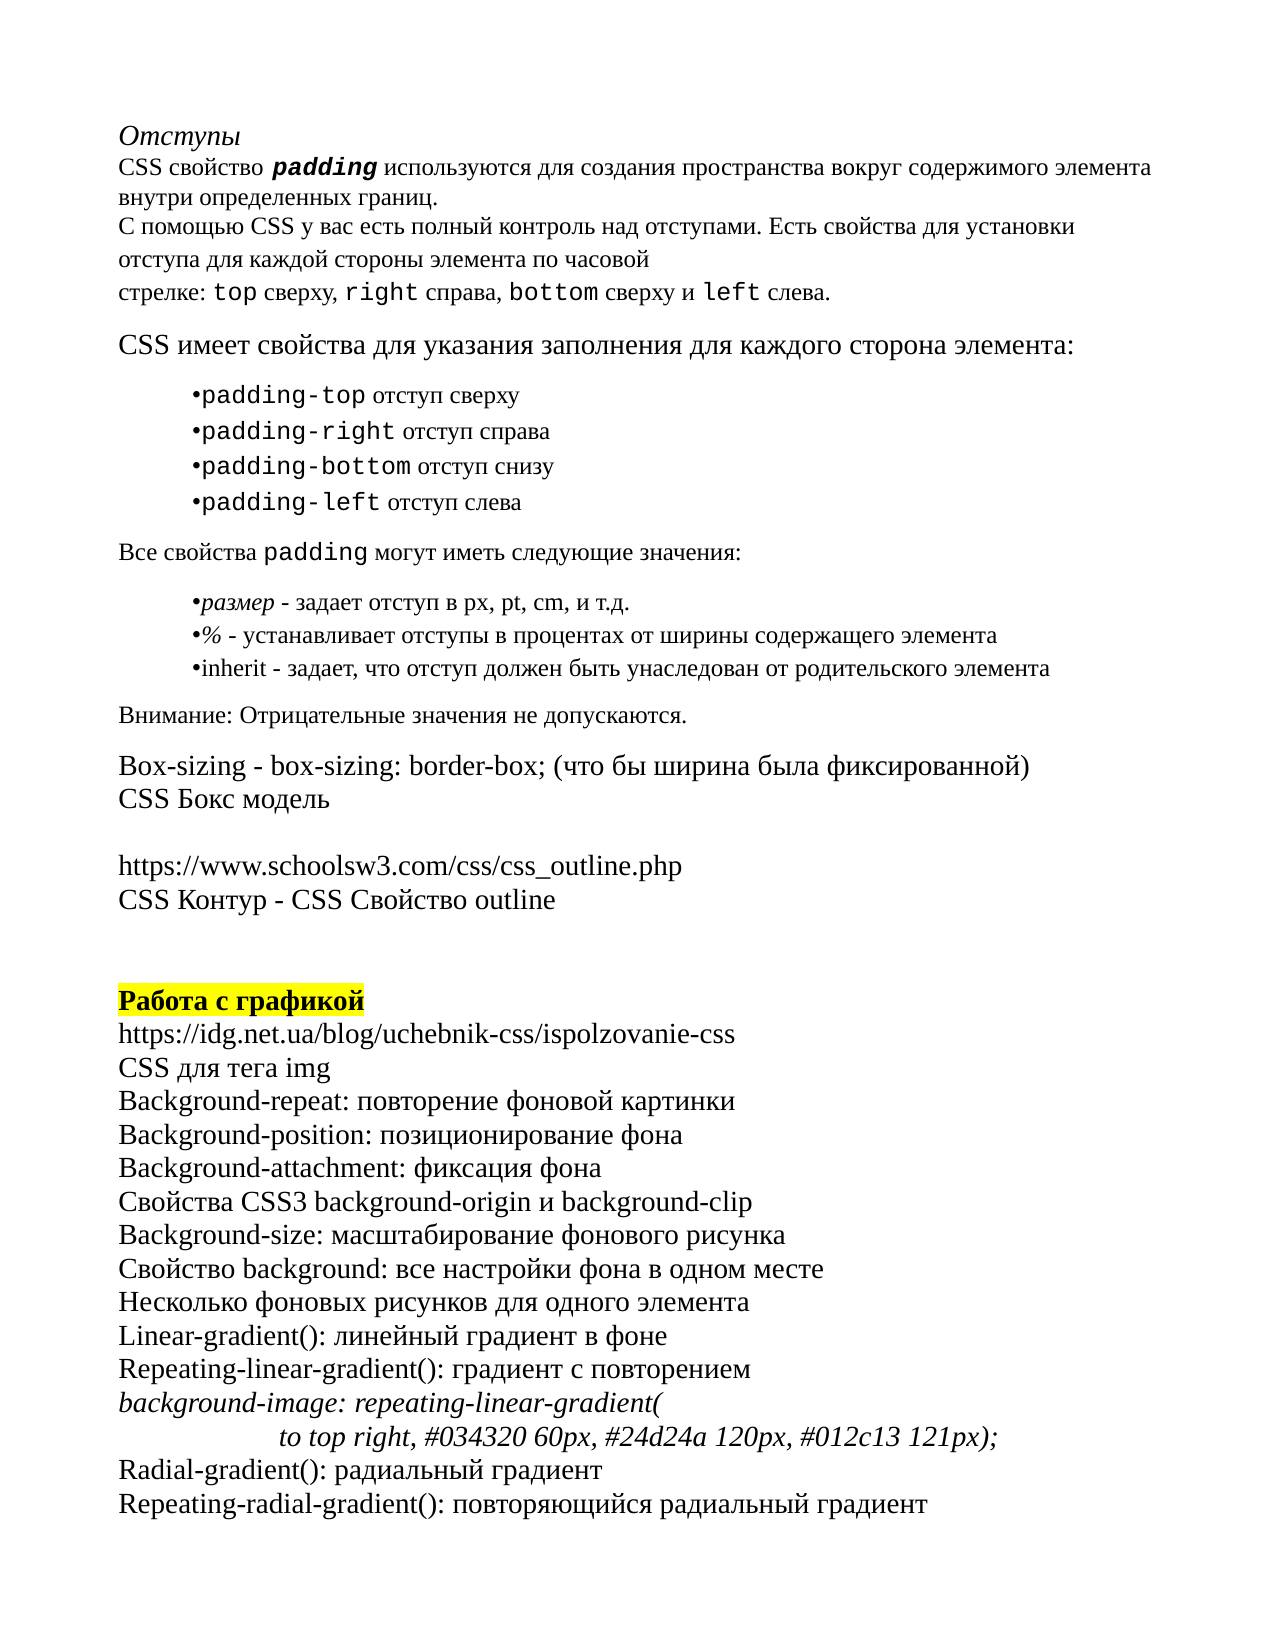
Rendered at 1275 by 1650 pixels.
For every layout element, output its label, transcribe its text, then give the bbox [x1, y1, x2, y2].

text Linear-gradient(): линейный градиент в фоне [118, 1318, 1157, 1352]
text Несколько фоновых рисунков для одного элемента [118, 1284, 1157, 1318]
text Background-position: позиционирование фона [118, 1117, 1157, 1150]
text CSS для тега img [118, 1050, 1157, 1083]
text Внимание: Отрицательные значения не допускаются. [118, 700, 1157, 729]
text С помощью CSS у вас есть полный контроль над отступами. Есть свойства для установки отступа для каждой стороны элемента по часовой стрелке: top сверху, right справа, bottom сверху и left слева. [118, 211, 1157, 308]
text CSS Контур - CSS Свойство outline [118, 882, 1157, 916]
list inherit - задает, что отступ должен быть унаследован от родительского элемента [118, 653, 1157, 681]
text Background-attachment: фиксация фона [118, 1150, 1157, 1184]
text Все свойства padding могут иметь следующие значения: [118, 537, 1157, 567]
text Radial-gradient(): радиальный градиент [118, 1452, 1157, 1486]
text Repeating-linear-gradient(): градиент с повторением [118, 1352, 1157, 1385]
text to top right, #034320 60px, #24d24a 120px, #012c13 121px); [118, 1419, 1157, 1452]
text Отступы CSS свойство padding используются для создания пространства вокруг содержимого элемента внутри определенных границ. [118, 118, 1157, 211]
text Background-size: масштабирование фонового рисунка [118, 1217, 1157, 1251]
text background-image: repeating-linear-gradient( [118, 1385, 1157, 1419]
list padding-left отступ слева [118, 487, 1157, 517]
text Background-repeat: повторение фоновой картинки [118, 1083, 1157, 1117]
text Repeating-radial-gradient(): повторяющийся радиальный градиент [118, 1486, 1157, 1519]
list padding-bottom отступ снизу [118, 451, 1157, 482]
text https://idg.net.ua/blog/uchebnik-css/ispolzovanie-css [118, 1016, 1157, 1050]
text Свойство background: все настройки фона в одном месте [118, 1251, 1157, 1284]
text Свойства CSS3 background-origin и background-clip [118, 1184, 1157, 1217]
text CSS имеет свойства для указания заполнения для каждого сторона элемента: [118, 327, 1157, 361]
text https://www.schoolsw3.com/css/css_outline.php [118, 848, 1157, 882]
list padding-top отступ сверху [118, 380, 1157, 411]
list % - устанавливает отступы в процентах от ширины содержащего элемента [118, 620, 1157, 648]
text Работа с графикой [118, 949, 1157, 1016]
list padding-right отступ справа [118, 416, 1157, 447]
list размер - задает отступ в px, pt, cm, и т.д. [118, 587, 1157, 615]
text Box-sizing - box-sizing: border-box; (что бы ширина была фиксированной) CSS Бокс модель [118, 748, 1157, 815]
